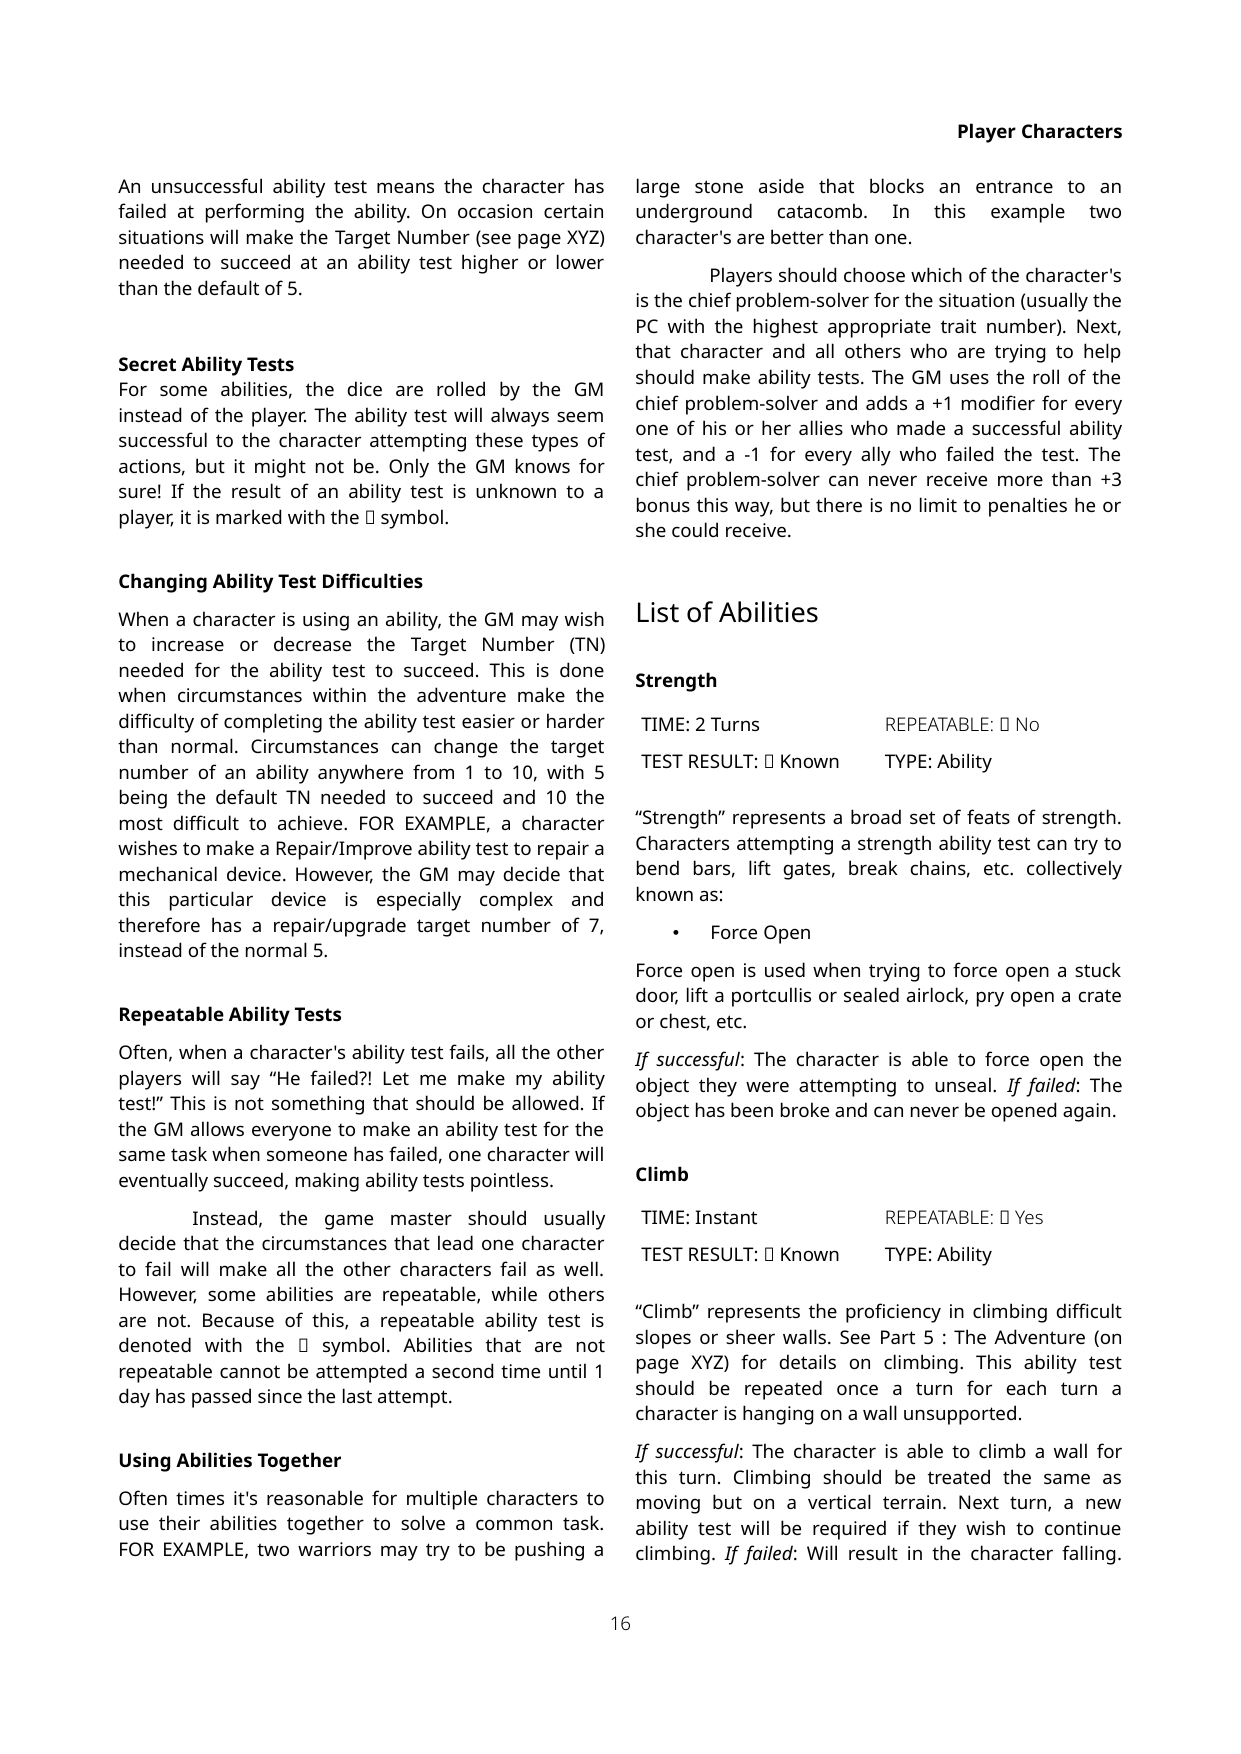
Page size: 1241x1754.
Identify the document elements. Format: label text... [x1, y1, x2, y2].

text Players should choose which of the character's is the chief problem-solver for the situation (usually the PC with the highest appropriate trait number). Next, that character and all others who are trying to help should make ability tests. The GM uses the roll of the chief problem-solver and adds a +1 modifier for every one of his or her allies who made a successful ability test, and a -1 for every ally who failed the test. The chief problem-solver can never receive more than +3 bonus this way, but there is no limit to penalties he or she could receive. [635, 262, 1122, 543]
text Climb [635, 1161, 1122, 1186]
text Changing Ability Test Difficulties [118, 542, 605, 593]
text Instead, the game master should usually decide that the circumstances that lead one character to fail will make all the other characters fail as well. However, some abilities are repeatable, while others are not. Because of this, a repeatable ability test is denoted with the  symbol. Abilities that are not repeatable cannot be attempted a second time until 1 day has passed since the last attempt. [118, 1205, 605, 1409]
text List of Abilities [635, 593, 1122, 667]
table_cell TYPE: Ability [879, 1236, 1122, 1273]
text Often, when a character's ability test fails, all the other players will say “He failed?! Let me make my ability test!” This is not something that should be allowed. If the GM allows everyone to make an ability test for the same task when someone has failed, one character will eventually succeed, making ability tests pointless. [118, 1039, 605, 1192]
text large stone aside that blocks an entrance to an underground catacomb. In this example two character's are better than one. [635, 173, 1122, 250]
text Using Abilities Together [118, 1422, 605, 1473]
text Secret Ability Tests [118, 351, 605, 377]
table_header TIME: 2 Turns [635, 705, 879, 742]
text Force open is used when trying to force open a stuck door, lift a portcullis or sealed airlock, pry open a crate or chest, etc. [635, 957, 1122, 1034]
text If successful: The character is able to force open the object they were attempting to unseal. If failed: The object has been broke and can never be opened again. [635, 1046, 1122, 1123]
text If successful: The character is able to climb a wall for this turn. Climbing should be treated the same as moving but on a vertical terrain. Next turn, a new ability test will be required if they wish to continue climbing. If failed: Will result in the character falling. [635, 1438, 1122, 1566]
table_header TIME: Instant [635, 1199, 879, 1236]
text Often times it's reasonable for multiple characters to use their abilities together to solve a common task. FOR EXAMPLE, two warriors may try to be pushing a [118, 1485, 605, 1562]
table_header REPEATABLE:  No [879, 705, 1122, 742]
table_cell TEST RESULT:  Known [635, 742, 879, 779]
table_cell TEST RESULT:  Known [635, 1236, 879, 1273]
text When a character is using an ability, the GM may wish to increase or decrease the Target Number (TN) needed for the ability test to succeed. This is done when circumstances within the adventure make the difficulty of completing the ability test easier or harder than normal. Circumstances can change the target number of an ability anywhere from 1 to 10, with 5 being the default TN needed to succeed and 10 the most difficult to achieve. FOR EXAMPLE, a character wishes to make a Repair/Improve ability test to repair a mechanical device. However, the GM may decide that this particular device is especially complex and therefore has a repair/upgrade target number of 7, instead of the normal 5. [118, 606, 605, 963]
list Force Open [673, 919, 1122, 945]
text An unsuccessful ability test means the character has failed at performing the ability. On occasion certain situations will make the Target Number (see page XYZ) needed to succeed at an ability test higher or lower than the default of 5. [118, 173, 605, 301]
table_header REPEATABLE:  Yes [879, 1199, 1122, 1236]
table_cell TYPE: Ability [879, 742, 1122, 779]
text Repeatable Ability Tests [118, 976, 605, 1027]
text For some abilities, the dice are rolled by the GM instead of the player. The ability test will always seem successful to the character attempting these types of actions, but it might not be. Only the GM knows for sure! If the result of an ability test is unknown to a player, it is marked with the  symbol. [118, 377, 605, 530]
text Strength [635, 667, 1122, 693]
text “Strength” represents a broad set of feats of strength. Characters attempting a strength ability test can try to bend bars, lift gates, break chains, etc. collectively known as: [635, 779, 1122, 907]
text “Climb” represents the proficiency in climbing difficult slopes or sheer walls. See Part 5 : The Adventure (on page XYZ) for details on climbing. This ability test should be repeated once a turn for each turn a character is hanging on a wall unsupported. [635, 1273, 1122, 1426]
